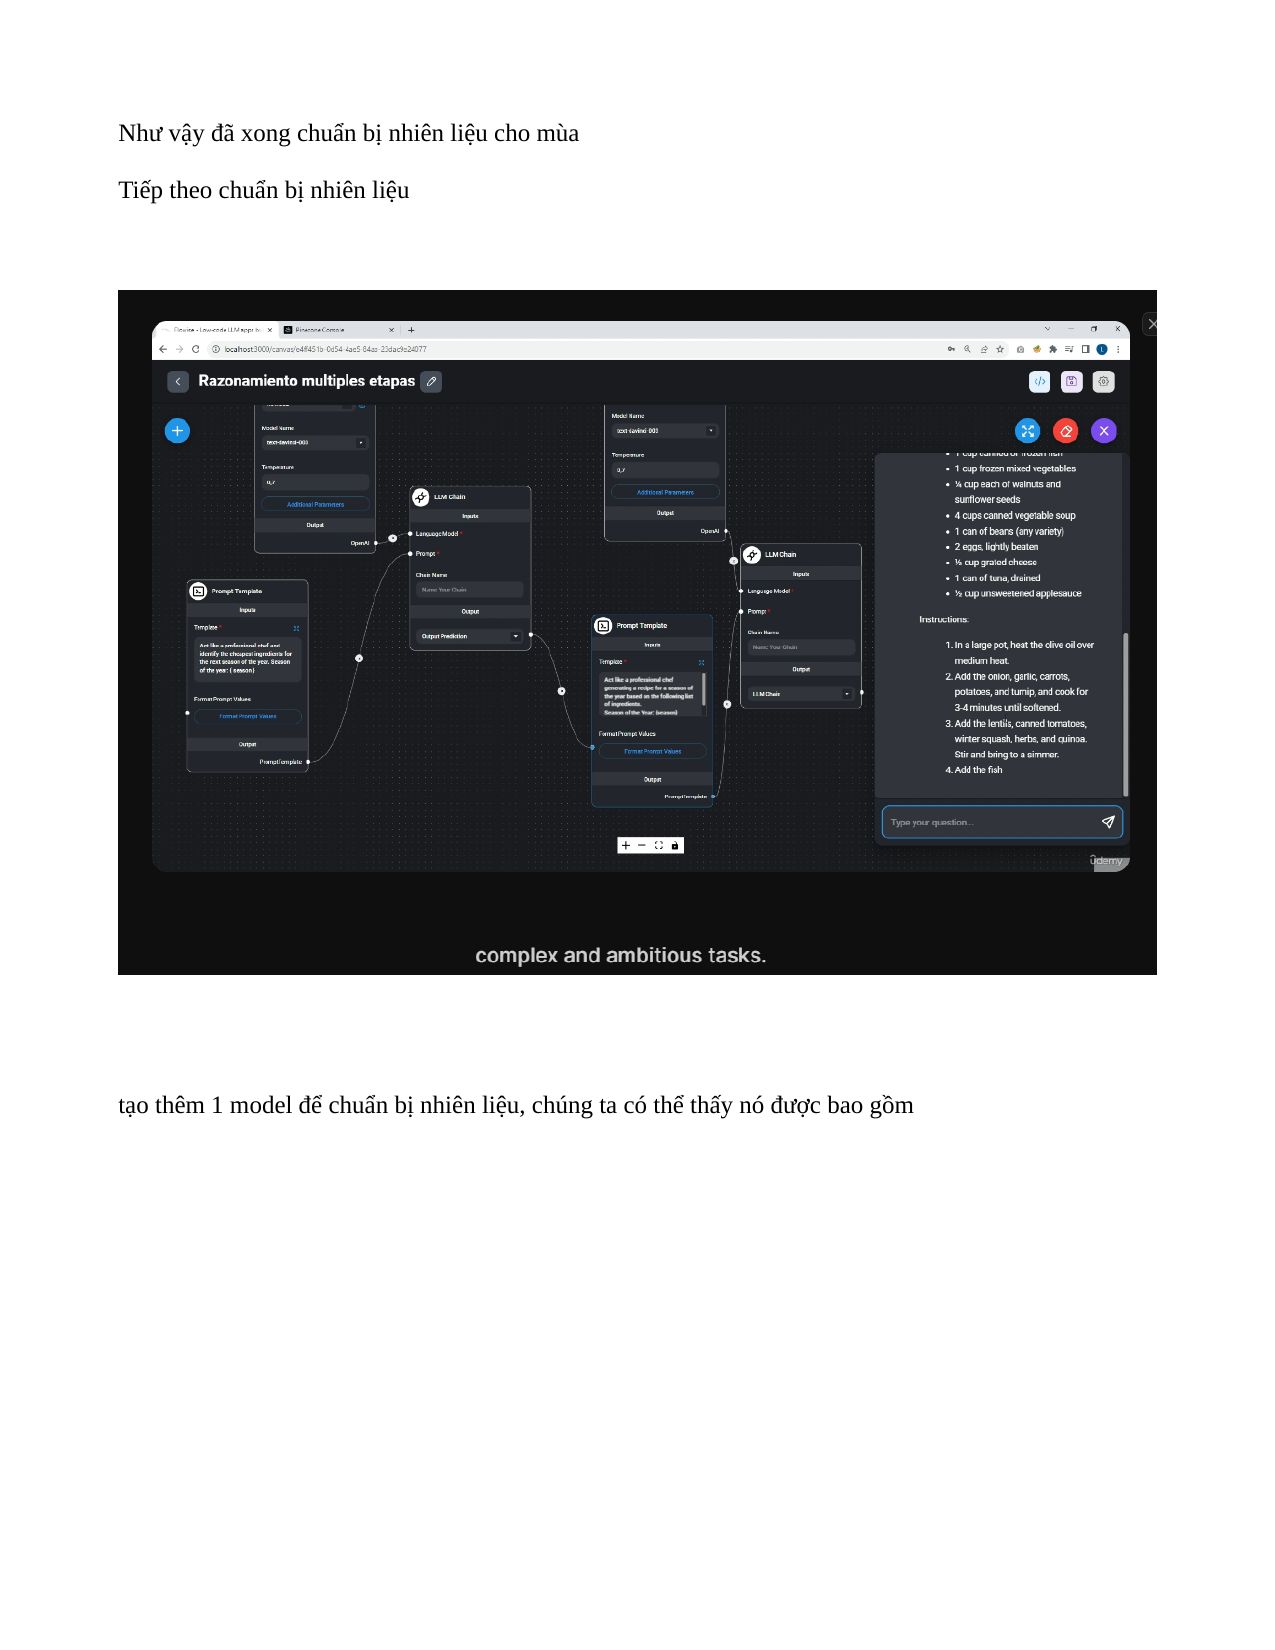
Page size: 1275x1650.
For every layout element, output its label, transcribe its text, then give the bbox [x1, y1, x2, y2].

text tạo thêm 1 model để chuẩn bị nhiên liệu, chúng ta có thể thấy nó được bao gồm [118, 1090, 1157, 1118]
text Tiếp theo chuẩn bị nhiên liệu [118, 176, 1157, 204]
picture [118, 290, 1157, 975]
text Như vậy đã xong chuẩn bị nhiên liệu cho mùa [118, 118, 1157, 147]
